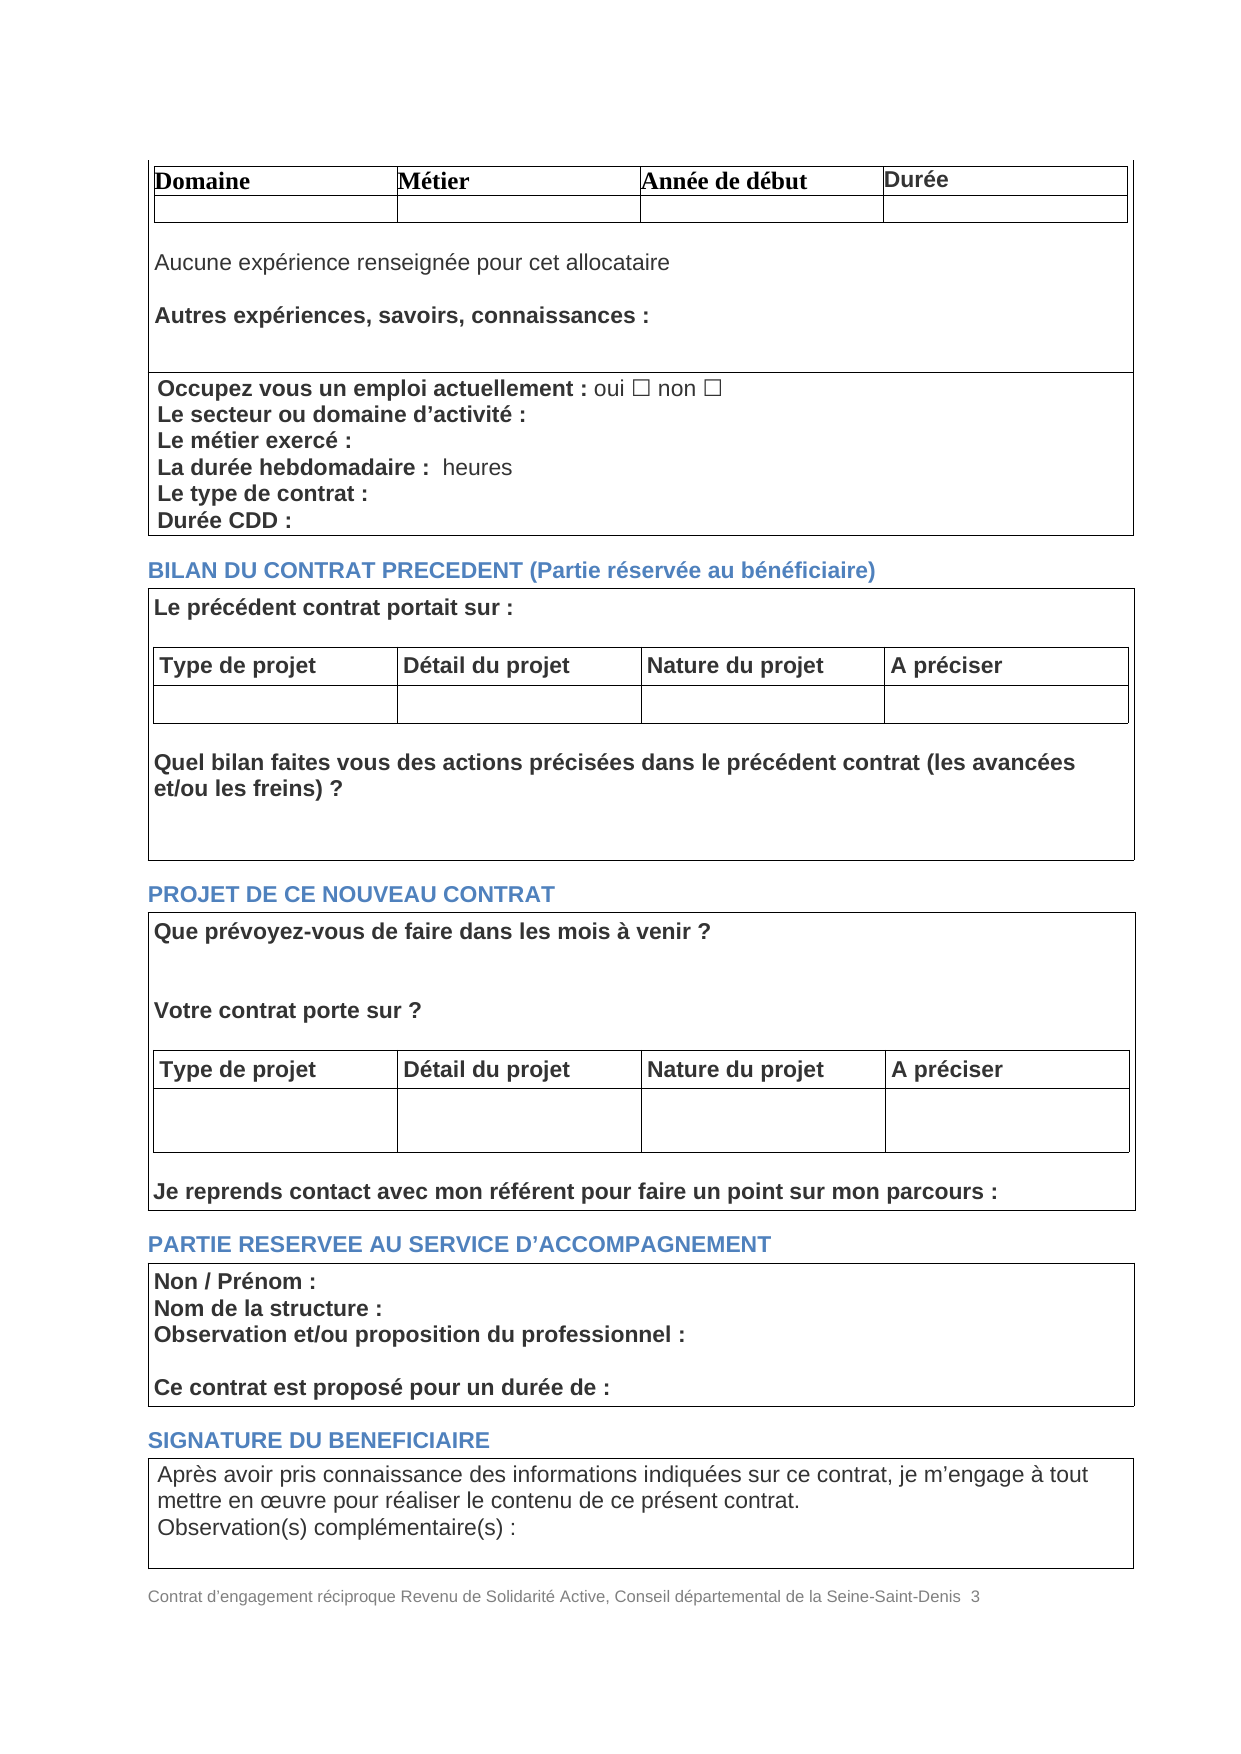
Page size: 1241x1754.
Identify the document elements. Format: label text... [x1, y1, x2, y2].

table_cell [641, 196, 883, 222]
table_cell [885, 686, 1128, 722]
text Le type de contrat : [149, 477, 1133, 503]
text Durée CDD : [149, 503, 1133, 535]
table_header Type de projet [154, 1051, 397, 1088]
table_cell [155, 196, 397, 222]
table_cell [154, 686, 397, 722]
subtitle BILAN DU CONTRAT PRECEDENT (Partie réservée au bénéficiaire) [148, 557, 1134, 583]
table_cell Aucune expérience renseignée pour cet allocataire Autres expériences, savoirs, connaissances : [149, 160, 1133, 334]
table_header A préciser [886, 1051, 1129, 1088]
table_cell [398, 196, 640, 222]
subtitle PARTIE RESERVEE AU SERVICE D’ACCOMPAGNEMENT [148, 1231, 1134, 1258]
table_cell [642, 686, 884, 722]
table_header Détail du projet [398, 1051, 641, 1088]
table_header Année de début [641, 167, 883, 195]
table_cell [886, 1089, 1129, 1152]
table_header Le précédent contrat portait sur : Quel bilan faites vous des actions précisées dans le précédent contrat (les avancées et/ou les freins) ? [149, 589, 1134, 860]
text Observation(s) complémentaire(s) : [149, 1511, 1133, 1540]
table_header Nature du projet [642, 648, 884, 684]
table_cell [154, 1089, 397, 1152]
table_header A préciser [885, 648, 1128, 684]
table_header Que prévoyez-vous de faire dans les mois à venir ? Votre contrat porte sur ? Je reprends contact avec mon référent pour faire un point sur mon parcours : [149, 913, 1135, 1210]
table_header Non / Prénom : Nom de la structure : Pour le compte de : Observation et/ou proposition du professionnel : Ce contrat est proposé pour un durée de : [149, 1264, 1134, 1406]
table_header Nature du projet [642, 1051, 885, 1088]
table_header Durée [884, 167, 1127, 195]
table_cell [884, 196, 1127, 222]
text Après avoir pris connaissance des informations indiquées sur ce contrat, je m’engage à tout mettre en œuvre pour réaliser le contenu de ce présent contrat. [149, 1459, 1133, 1511]
table_header Détail du projet [398, 648, 641, 684]
table_header Type de projet [154, 648, 397, 684]
text Occupez vous un emploi actuellement : oui ☐ non ☐ [149, 373, 1133, 398]
subtitle SIGNATURE DU BENEFICIAIRE [148, 1427, 1134, 1453]
table_header Domaine [155, 167, 397, 195]
table_cell [398, 1089, 641, 1152]
text Le secteur ou domaine d’activité : [149, 398, 1133, 424]
text Le métier exercé : [149, 424, 1133, 451]
table_cell [642, 1089, 885, 1152]
table_cell [398, 686, 641, 722]
table_cell [149, 334, 1133, 372]
table_header Métier [398, 167, 640, 195]
text La durée hebdomadaire : heures [149, 451, 1133, 477]
subtitle PROJET DE CE NOUVEAU CONTRAT [148, 881, 1134, 907]
